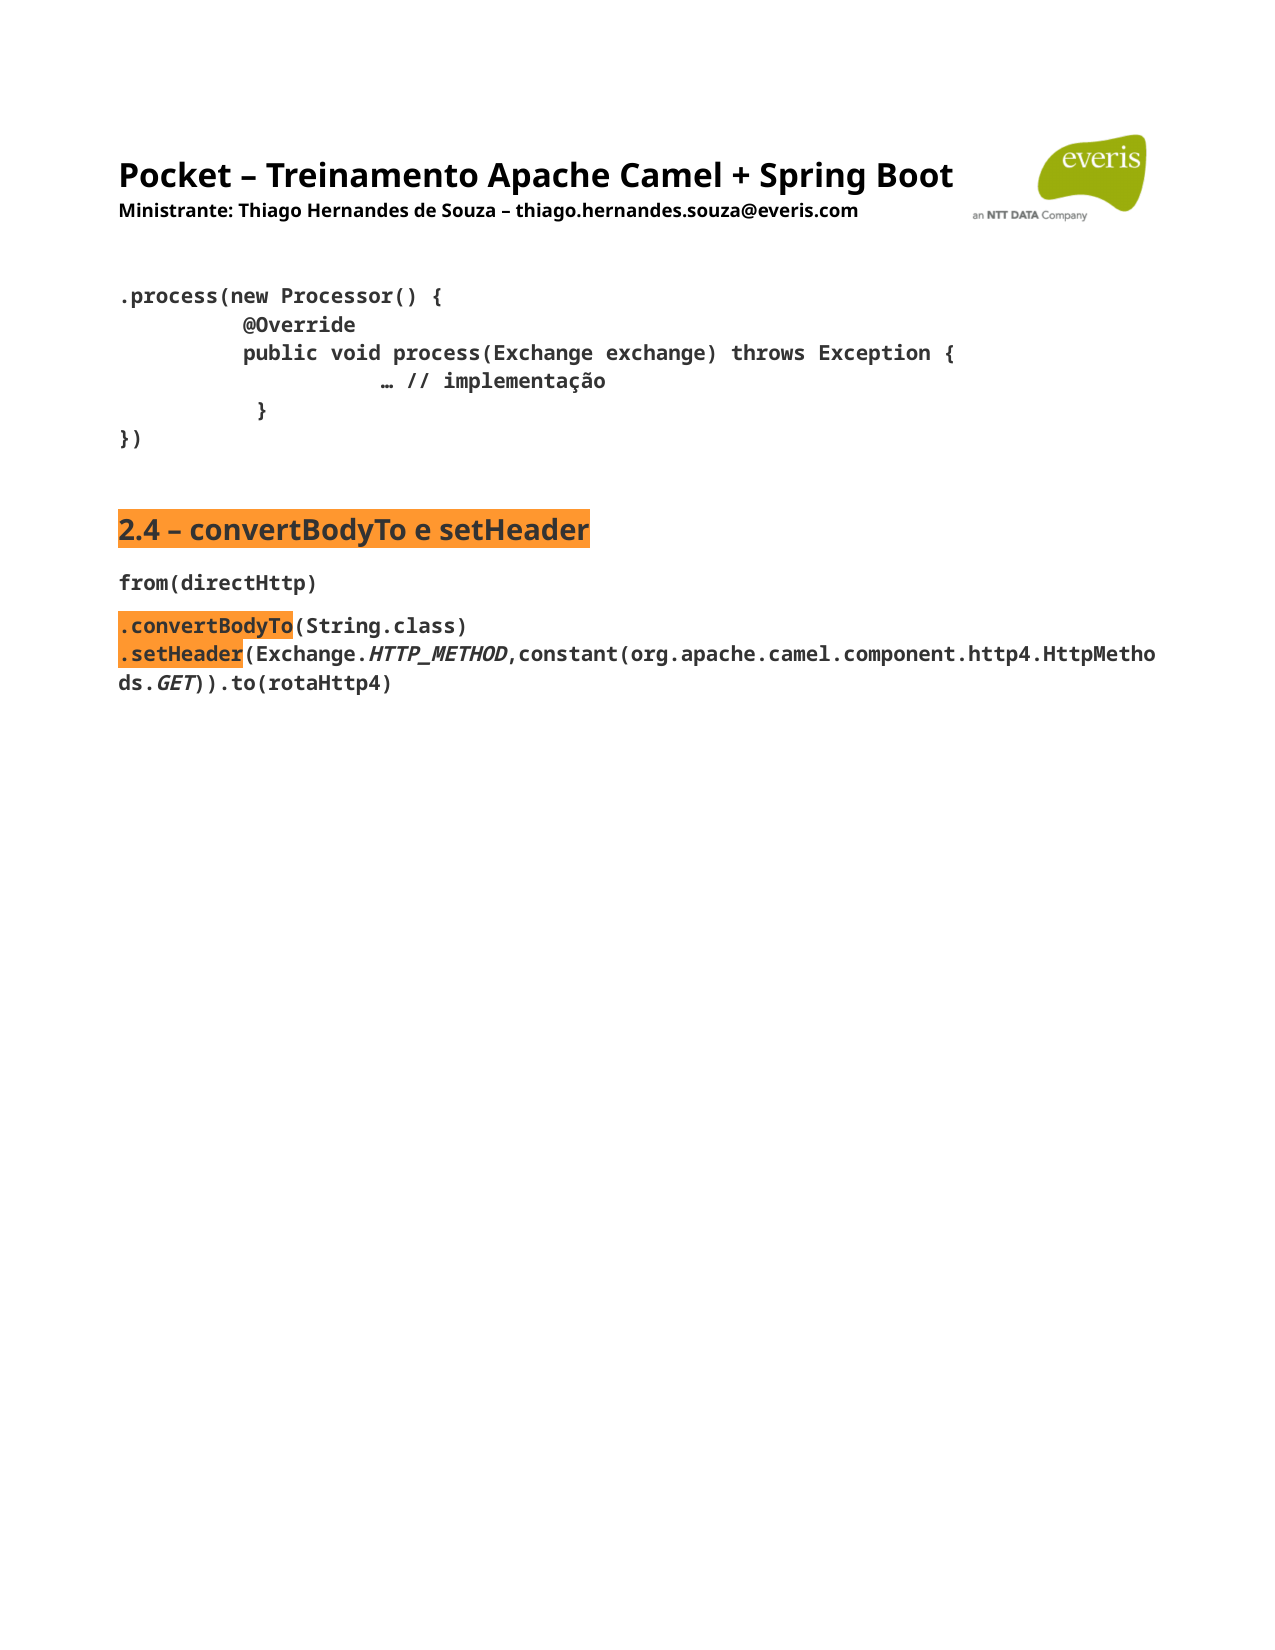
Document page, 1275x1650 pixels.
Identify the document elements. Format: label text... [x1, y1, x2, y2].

text from(directHttp) [118, 568, 1157, 597]
text 2.4 – convertBodyTo e setHeader [118, 509, 1157, 548]
text }) [118, 423, 1157, 452]
text .process(new Processor() { [118, 281, 1157, 310]
text @Override [118, 310, 1157, 338]
text } [118, 395, 1157, 423]
picture [965, 131, 1154, 225]
text … // implementação [118, 367, 1157, 395]
text public void process(Exchange exchange) throws Exception { [118, 338, 1157, 367]
text .setHeader(Exchange.HTTP_METHOD,constant(org.apache.camel.component.http4.HttpMethods.GET)).to(rotaHttp4) [118, 639, 1157, 696]
text .convertBodyTo(String.class) [118, 611, 1157, 639]
